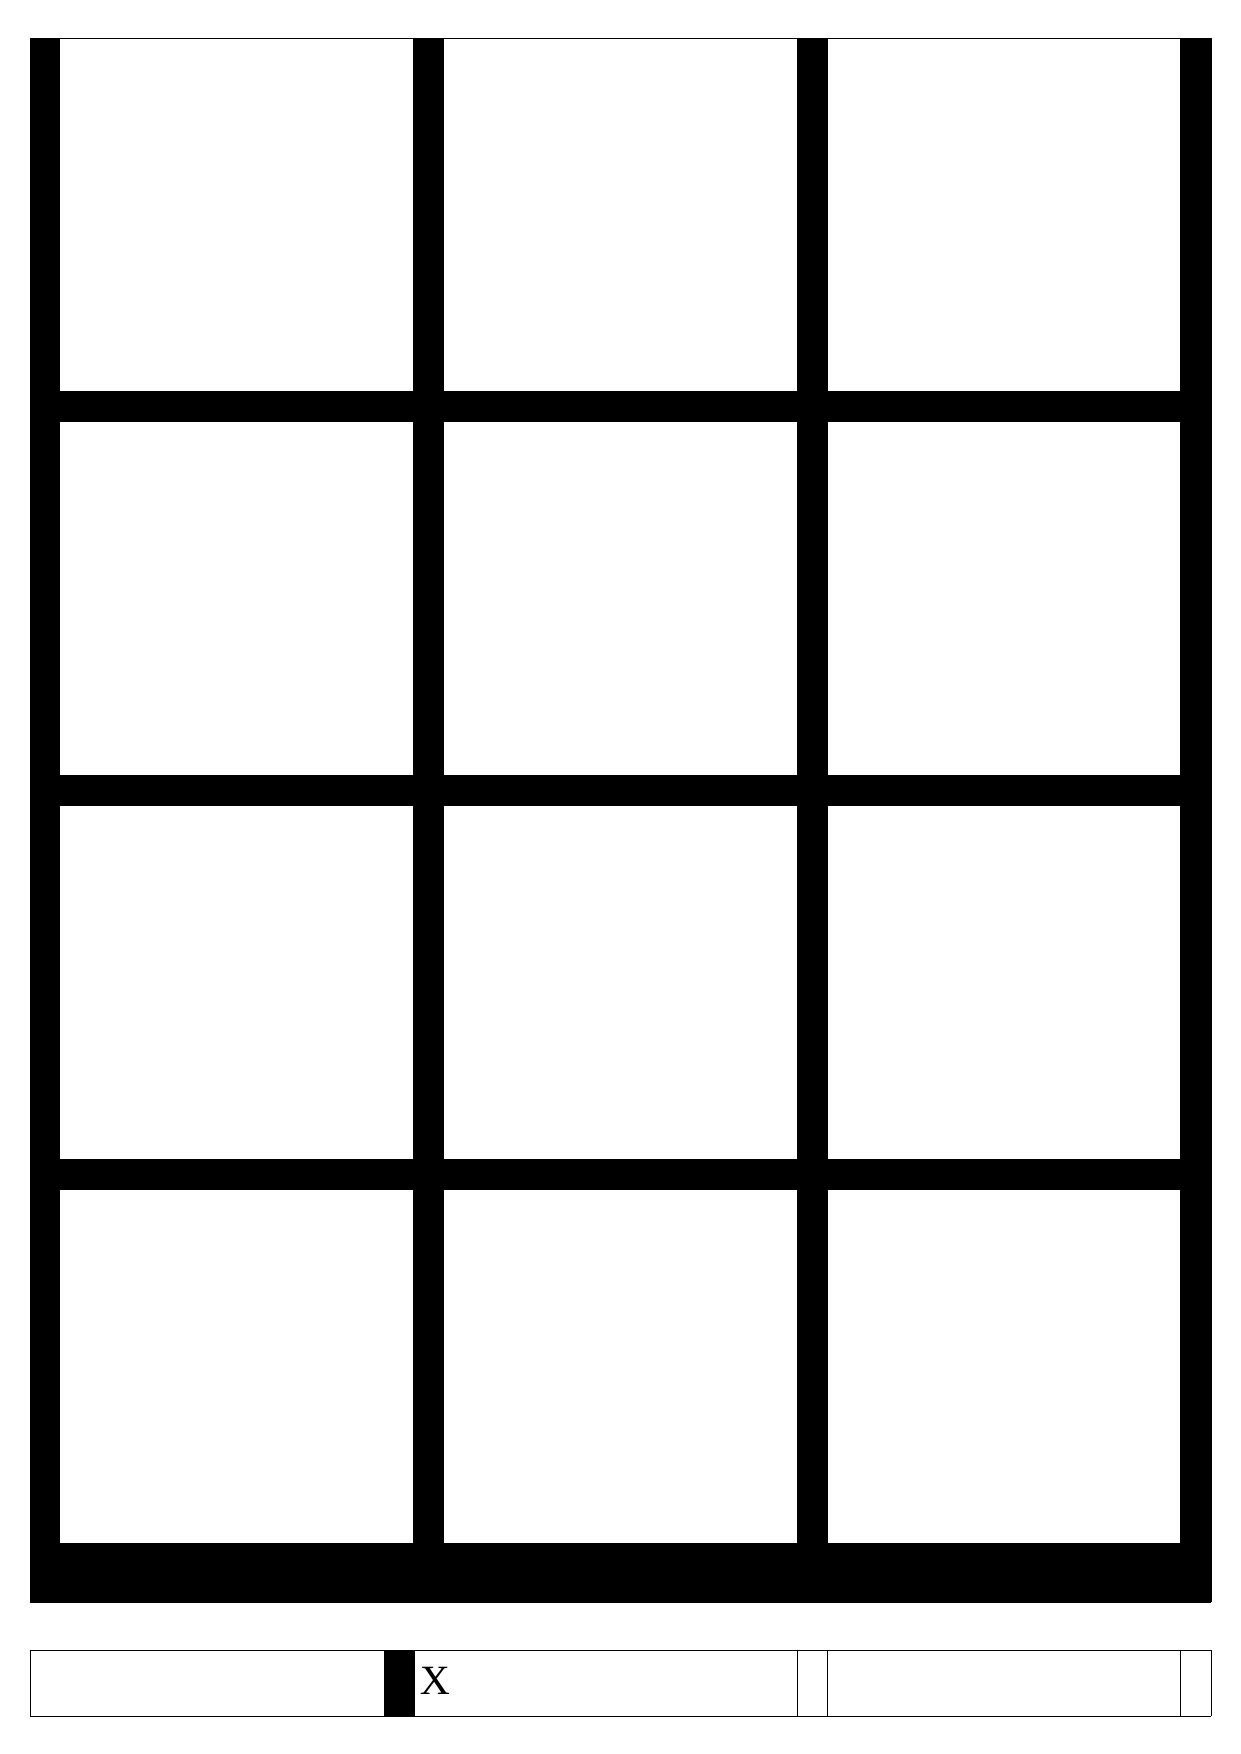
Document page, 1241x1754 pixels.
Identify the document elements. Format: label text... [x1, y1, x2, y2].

table_cell [444, 392, 797, 421]
table_header [31, 1651, 384, 1716]
table_cell [828, 422, 1180, 775]
table_cell [1181, 422, 1211, 775]
table_cell [444, 422, 797, 775]
table_cell [828, 1160, 1180, 1189]
table_cell [31, 422, 59, 775]
table_cell [31, 392, 59, 421]
table_cell [1181, 1160, 1211, 1189]
table_cell [444, 1160, 797, 1189]
table_cell [414, 806, 443, 1159]
table_cell [798, 1190, 827, 1543]
table_cell [60, 1160, 413, 1189]
table_cell [414, 1190, 443, 1543]
table_cell [798, 806, 827, 1159]
table_header [828, 1651, 1180, 1716]
table_cell [828, 806, 1180, 1159]
table_cell [798, 422, 827, 775]
table_cell [31, 1190, 59, 1543]
table_cell [31, 776, 59, 805]
table_header [798, 1651, 827, 1716]
table_cell [444, 1190, 797, 1543]
table_header [1181, 39, 1211, 391]
table_cell [60, 776, 413, 805]
table_cell [798, 776, 827, 805]
table_header [385, 1651, 414, 1716]
table_cell [798, 1544, 827, 1602]
table_header X [415, 1651, 797, 1716]
table_cell [60, 806, 413, 1159]
table_cell [1181, 806, 1211, 1159]
table_cell [414, 1160, 443, 1189]
table_header [1181, 1651, 1211, 1716]
table_cell [60, 1190, 413, 1543]
table_cell [1181, 1190, 1211, 1543]
table_header [444, 39, 797, 391]
table_header [414, 39, 443, 391]
table_cell [1181, 776, 1211, 805]
table_cell [828, 1190, 1180, 1543]
table_cell [828, 1544, 1180, 1602]
table_cell [798, 1160, 827, 1189]
table_cell [31, 1160, 59, 1189]
table_cell [1181, 1544, 1211, 1602]
table_cell [60, 422, 413, 775]
table_cell [31, 806, 59, 1159]
table_header [60, 39, 413, 391]
table_cell [60, 1544, 413, 1602]
table_cell [828, 776, 1180, 805]
table_header [31, 39, 59, 391]
table_cell [60, 392, 413, 421]
table_header [798, 39, 827, 391]
table_cell [414, 392, 443, 421]
table_cell [414, 1544, 443, 1602]
table_cell [414, 776, 443, 805]
table_header [828, 39, 1180, 391]
table_cell [414, 422, 443, 775]
table_cell [444, 776, 797, 805]
table_cell [828, 392, 1180, 421]
table_cell [444, 1544, 797, 1602]
table_cell [798, 392, 827, 421]
table_cell [1181, 392, 1211, 421]
table_cell [444, 806, 797, 1159]
table_cell [31, 1544, 59, 1602]
